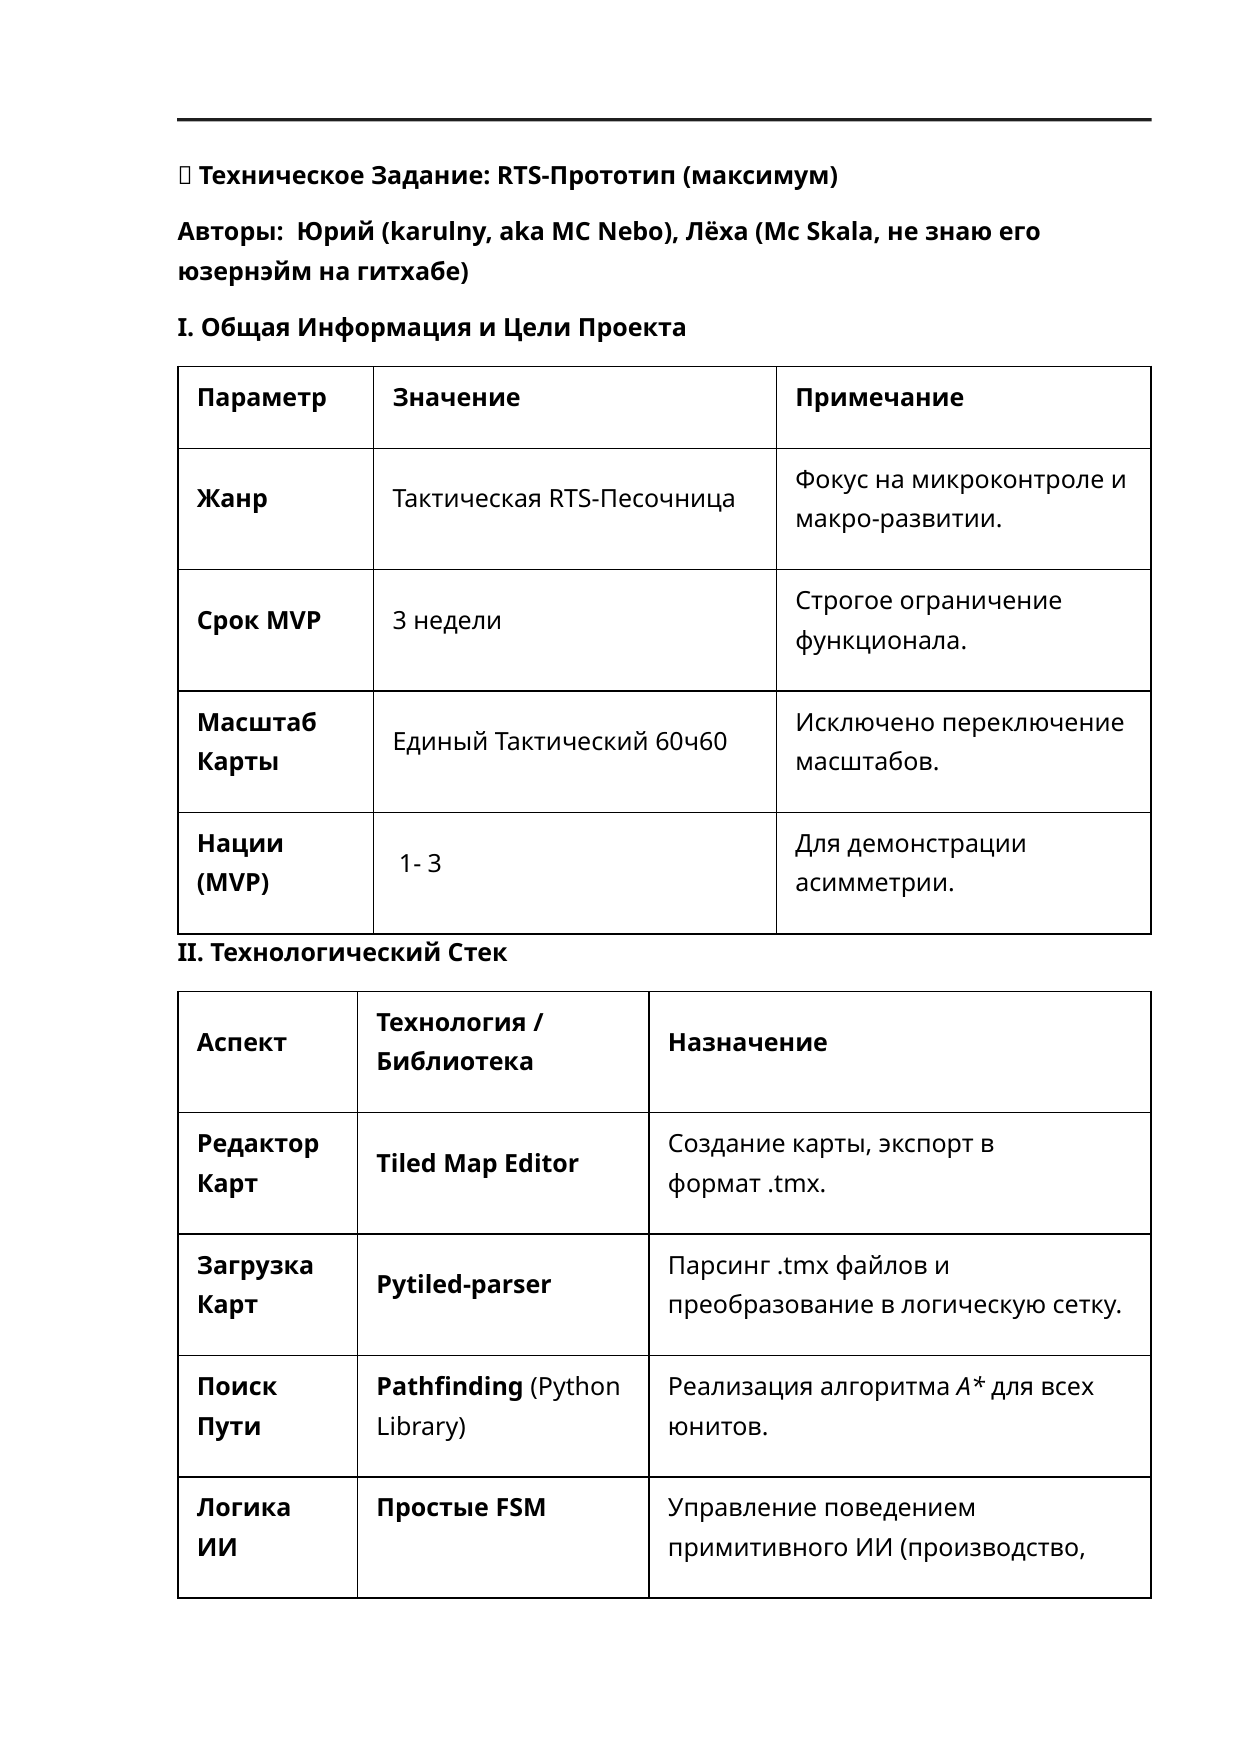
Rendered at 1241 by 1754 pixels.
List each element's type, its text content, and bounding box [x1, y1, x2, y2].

table_cell Pytiled-parser [358, 1235, 648, 1354]
table_cell Tiled Map Editor [358, 1113, 648, 1233]
table_cell 1- 3 [374, 813, 776, 933]
table_cell Фокус на микроконтроле и макро-развитии. [777, 449, 1150, 569]
table_cell Pathfinding (Python Library) [358, 1356, 648, 1476]
table_cell Единый Тактический 60ч60 [374, 692, 776, 811]
table_cell Поиск Пути [179, 1356, 357, 1476]
text II. Технологический Стек [177, 935, 1152, 968]
text 📄 Техническое Задание: RTS-Прототип (максимум) [177, 122, 1152, 192]
text Авторы: Юрий (karulny, aka MC Nebo), Лёха (Mc Skala, не знаю его юзернэйм на гитхабе) [177, 214, 1152, 287]
table_header Примечание [777, 367, 1150, 447]
table_cell Для демонстрации асимметрии. [777, 813, 1150, 933]
table_cell Тактическая RTS-Песочница [374, 449, 776, 569]
table_header Параметр [179, 367, 373, 447]
table_cell Парсинг .tmx файлов и преобразование в логическую сетку. [650, 1235, 1150, 1354]
table_cell Нации (MVP) [179, 813, 373, 933]
table_cell Реализация алгоритма A* для всех юнитов. [650, 1356, 1150, 1476]
table_cell Загрузка Карт [179, 1235, 357, 1354]
table_header Аспект [179, 992, 357, 1112]
table_cell Строгое ограничение функционала. [777, 570, 1150, 690]
table_header Значение [374, 367, 776, 447]
table_cell Редактор Карт [179, 1113, 357, 1233]
table_header Назначение [650, 992, 1150, 1112]
text I. Общая Информация и Цели Проекта [177, 309, 1152, 343]
table_cell Создание карты, экспорт в формат .tmx. [650, 1113, 1150, 1233]
table_cell Срок MVP [179, 570, 373, 690]
table_cell Исключено переключение масштабов. [777, 692, 1150, 811]
table_cell Масштаб Карты [179, 692, 373, 811]
table_cell 3 недели [374, 570, 776, 690]
table_cell Управление поведением примитивного ИИ (производство, [650, 1478, 1150, 1597]
table_cell Логика ИИ [179, 1478, 357, 1597]
table_cell Простые FSM [358, 1478, 648, 1597]
table_header Технология / Библиотека [358, 992, 648, 1112]
table_cell Жанр [179, 449, 373, 569]
